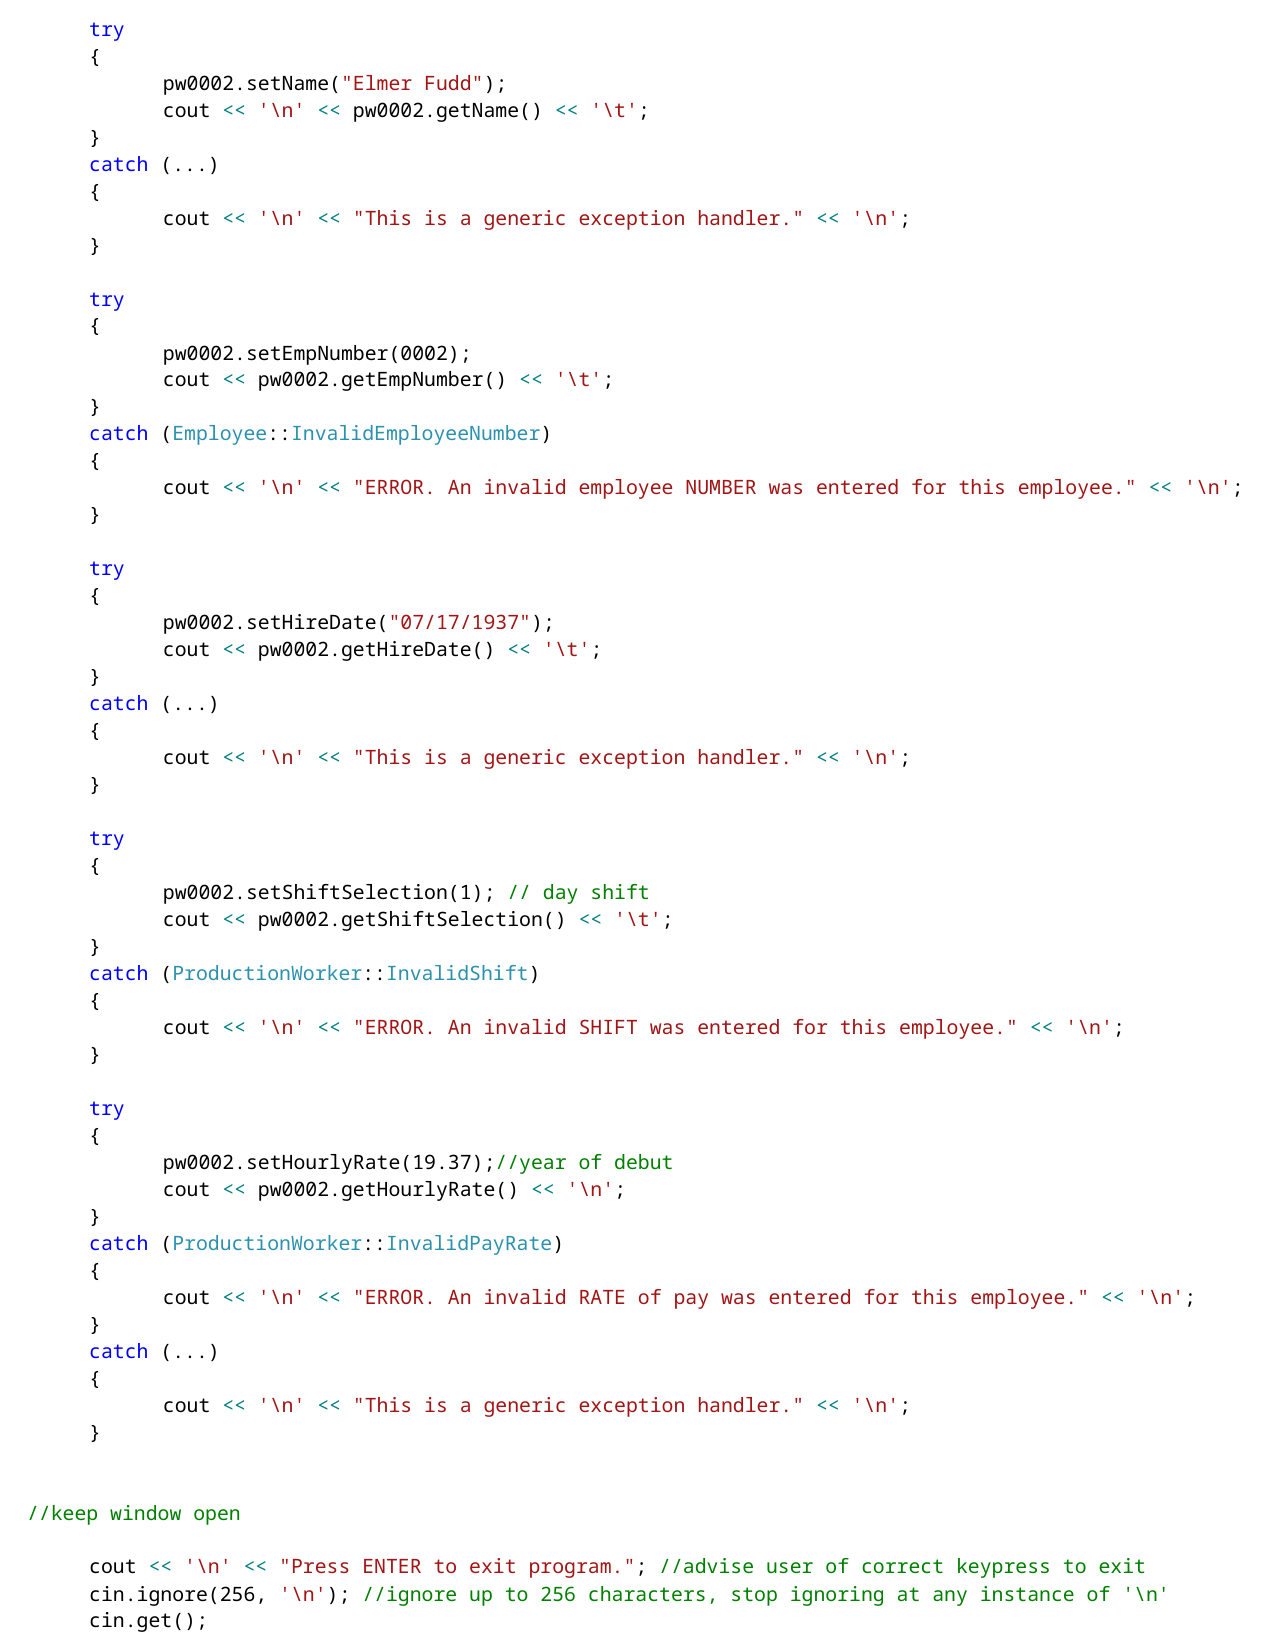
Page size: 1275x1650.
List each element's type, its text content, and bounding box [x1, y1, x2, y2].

text } [15, 123, 1260, 150]
text cout << '\n' << "Press ENTER to exit program."; //advise user of correct keypress to exit [15, 1553, 1260, 1580]
text cin.get(); [15, 1607, 1260, 1634]
text cout << '\n' << "ERROR. An invalid SHIFT was entered for this employee." << '\n'; [15, 1013, 1260, 1040]
text } [15, 231, 1260, 258]
text { [15, 177, 1260, 204]
text pw0002.setHireDate("07/17/1937"); [15, 608, 1260, 636]
text cout << pw0002.getHourlyRate() << '\n'; [15, 1175, 1260, 1202]
text } [15, 393, 1260, 420]
text pw0002.setHourlyRate(19.37);//year of debut [15, 1148, 1260, 1175]
text { [15, 1121, 1260, 1148]
text } [15, 1310, 1260, 1337]
text { [15, 1256, 1260, 1283]
text pw0002.setName("Elmer Fudd"); [15, 69, 1260, 96]
text cin.ignore(256, '\n'); //ignore up to 256 characters, stop ignoring at any instance of '\n' [15, 1580, 1260, 1607]
text } [15, 1202, 1260, 1229]
text { [15, 42, 1260, 69]
text cout << '\n' << "This is a generic exception handler." << '\n'; [15, 204, 1260, 231]
text { [15, 986, 1260, 1013]
text cout << '\n' << "ERROR. An invalid employee NUMBER was entered for this employee." << '\n'; [15, 474, 1260, 501]
text } [15, 932, 1260, 959]
text catch (Employee::InvalidEmployeeNumber) [15, 420, 1260, 447]
text //keep window open [15, 1499, 1260, 1526]
text catch (ProductionWorker::InvalidPayRate) [15, 1229, 1260, 1256]
text } [15, 770, 1260, 797]
text cout << '\n' << "ERROR. An invalid RATE of pay was entered for this employee." << '\n'; [15, 1283, 1260, 1310]
text } [15, 1418, 1260, 1445]
text try [15, 824, 1260, 851]
text } [15, 662, 1260, 689]
text cout << pw0002.getEmpNumber() << '\t'; [15, 366, 1260, 393]
text try [15, 285, 1260, 312]
text cout << pw0002.getShiftSelection() << '\t'; [15, 905, 1260, 932]
text pw0002.setShiftSelection(1); // day shift [15, 878, 1260, 905]
text catch (ProductionWorker::InvalidShift) [15, 959, 1260, 986]
text try [15, 554, 1260, 582]
text } [15, 501, 1260, 528]
text { [15, 312, 1260, 339]
text { [15, 1364, 1260, 1391]
text cout << '\n' << "This is a generic exception handler." << '\n'; [15, 743, 1260, 770]
text try [15, 15, 1260, 42]
text } [15, 1040, 1260, 1067]
text try [15, 1094, 1260, 1121]
text { [15, 851, 1260, 878]
text { [15, 447, 1260, 474]
text pw0002.setEmpNumber(0002); [15, 339, 1260, 366]
text { [15, 582, 1260, 608]
text cout << pw0002.getHireDate() << '\t'; [15, 636, 1260, 662]
text cout << '\n' << "This is a generic exception handler." << '\n'; [15, 1391, 1260, 1418]
text catch (...) [15, 1337, 1260, 1364]
text catch (...) [15, 689, 1260, 716]
text cout << '\n' << pw0002.getName() << '\t'; [15, 96, 1260, 123]
text catch (...) [15, 150, 1260, 177]
text { [15, 716, 1260, 743]
